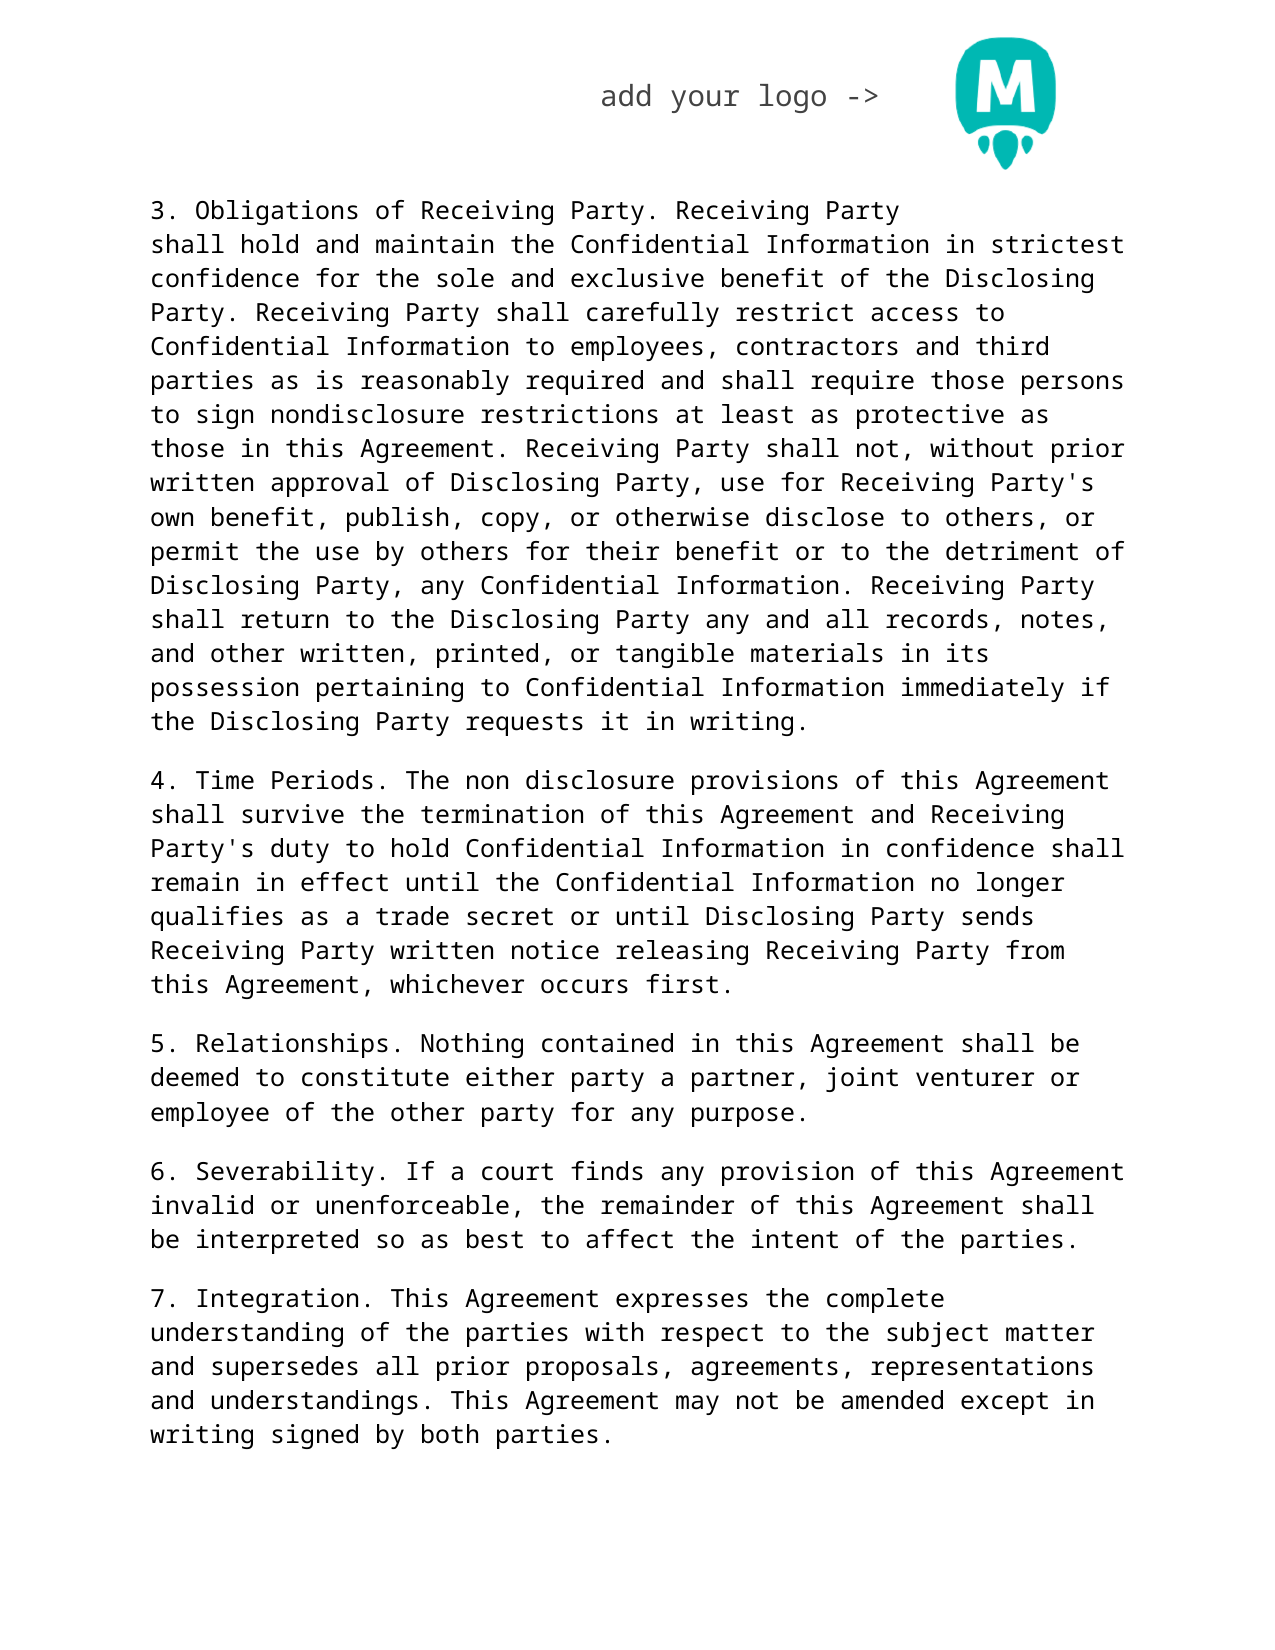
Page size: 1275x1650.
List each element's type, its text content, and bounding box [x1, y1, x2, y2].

text 6. Severability. If a court finds any provision of this Agreement invalid or unenforceable, the remainder of this Agreement shall be interpreted so as best to affect the intent of the parties. [150, 1153, 1125, 1255]
text 5. Relationships. Nothing contained in this Agreement shall be deemed to constitute either party a partner, joint venturer or employee of the other party for any purpose. [150, 1026, 1125, 1128]
picture [940, 37, 1073, 170]
text 7. Integration. This Agreement expresses the complete understanding of the parties with respect to the subject matter and supersedes all prior proposals, agreements, representations and understandings. This Agreement may not be amended except in writing signed by both parties. [150, 1280, 1125, 1451]
text 3. Obligations of Receiving Party. Receiving Party shall hold and maintain the Confidential Information in strictest confidence for the sole and exclusive benefit of the Disclosing Party. Receiving Party shall carefully restrict access to Confidential Information to employees, contractors and third parties as is reasonably required and shall require those persons to sign nondisclosure restrictions at least as protective as those in this Agreement. Receiving Party shall not, without prior written approval of Disclosing Party, use for Receiving Party's own benefit, publish, copy, or otherwise disclose to others, or permit the use by others for their benefit or to the detriment of Disclosing Party, any Confidential Information. Receiving Party shall return to the Disclosing Party any and all records, notes, and other written, printed, or tangible materials in its possession pertaining to Confidential Information immediately if the Disclosing Party requests it in writing. [150, 193, 1125, 738]
text 4. Time Periods. The non disclosure provisions of this Agreement shall survive the termination of this Agreement and Receiving Party's duty to hold Confidential Information in confidence shall remain in effect until the Confidential Information no longer qualifies as a trade secret or until Disclosing Party sends Receiving Party written notice releasing Receiving Party from this Agreement, whichever occurs first. [150, 763, 1125, 1001]
